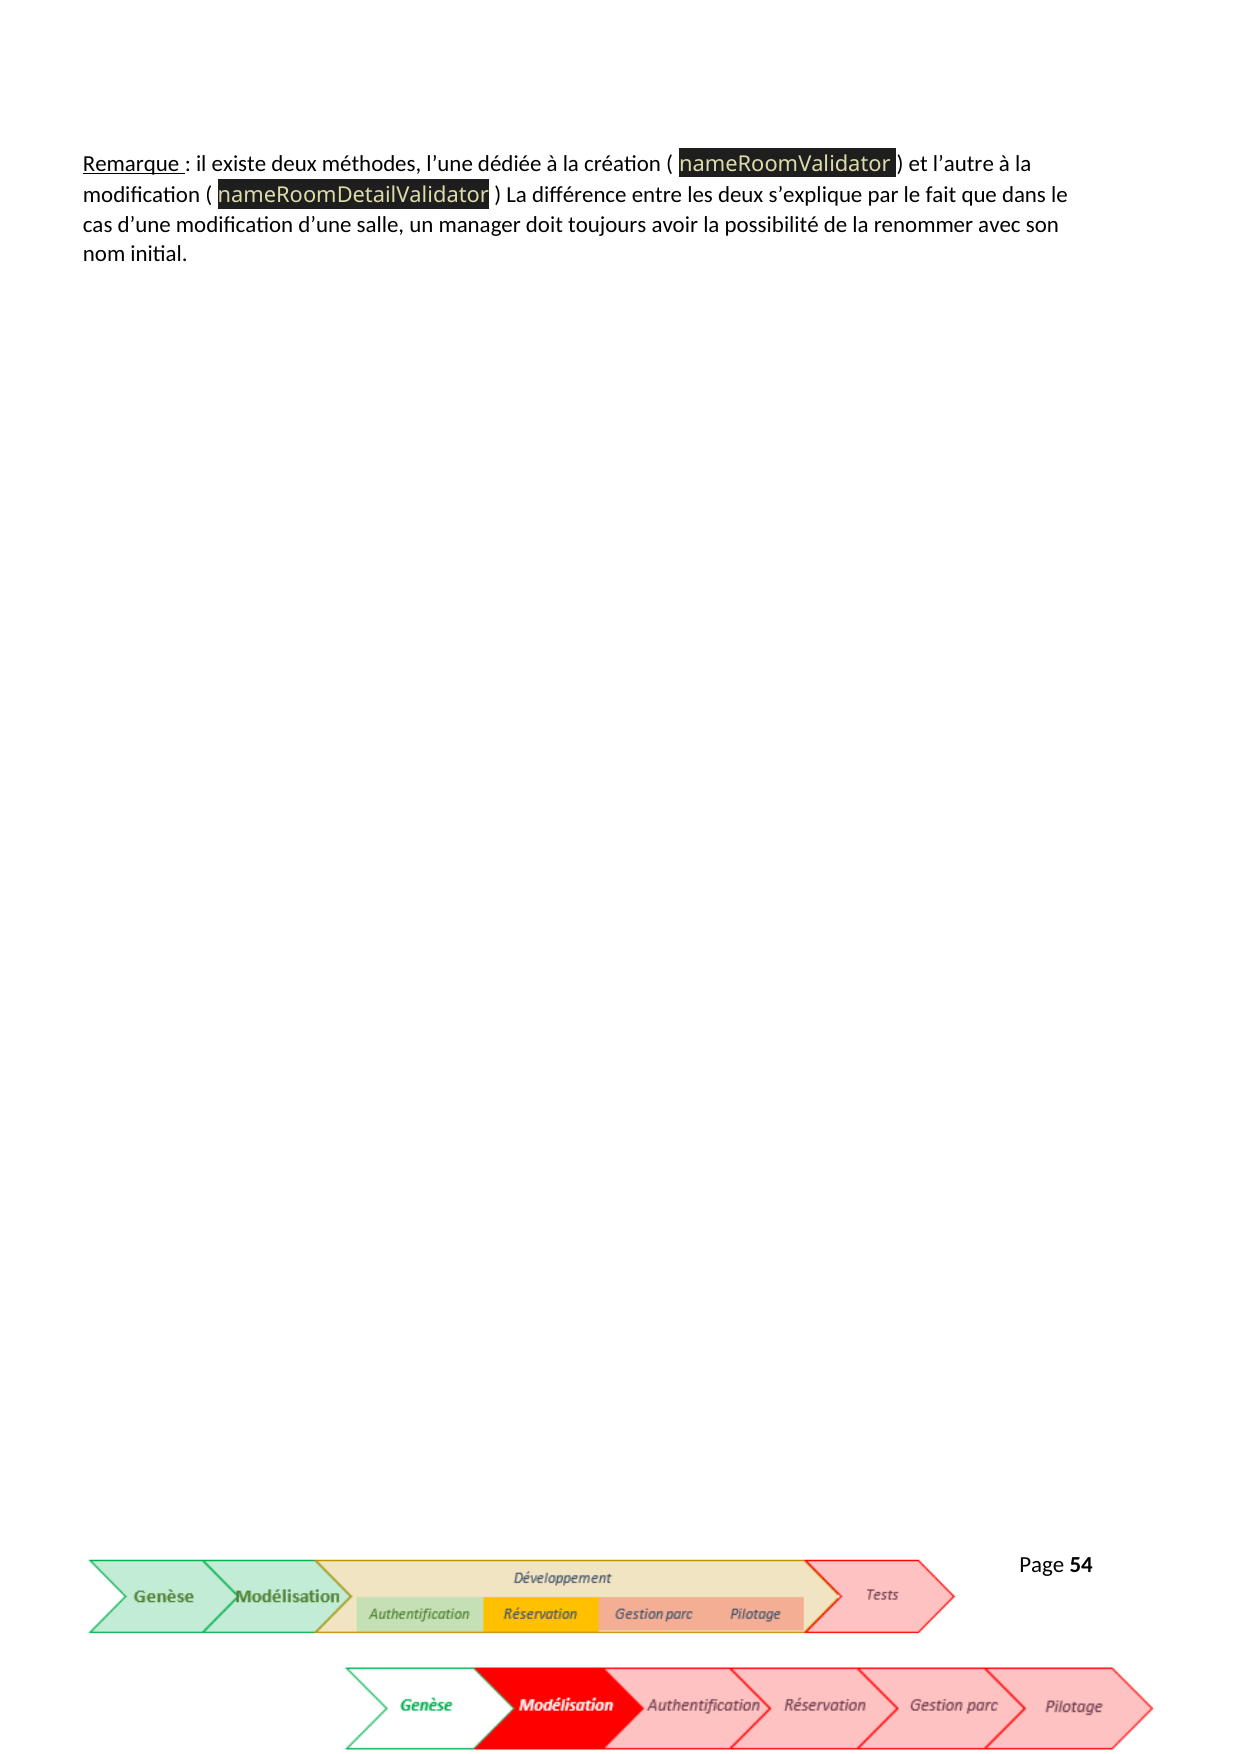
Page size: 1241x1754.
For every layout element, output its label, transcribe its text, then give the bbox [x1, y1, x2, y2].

text Remarque : il existe deux méthodes, l’une dédiée à la création ( nameRoomValidator ) et l’autre à la modification ( nameRoomDetailValidator ) La différence entre les deux s’explique par le fait que dans le cas d’une modification d’une salle, un manager doit toujours avoir la possibilité de la renommer avec son nom initial. [83, 148, 1092, 267]
